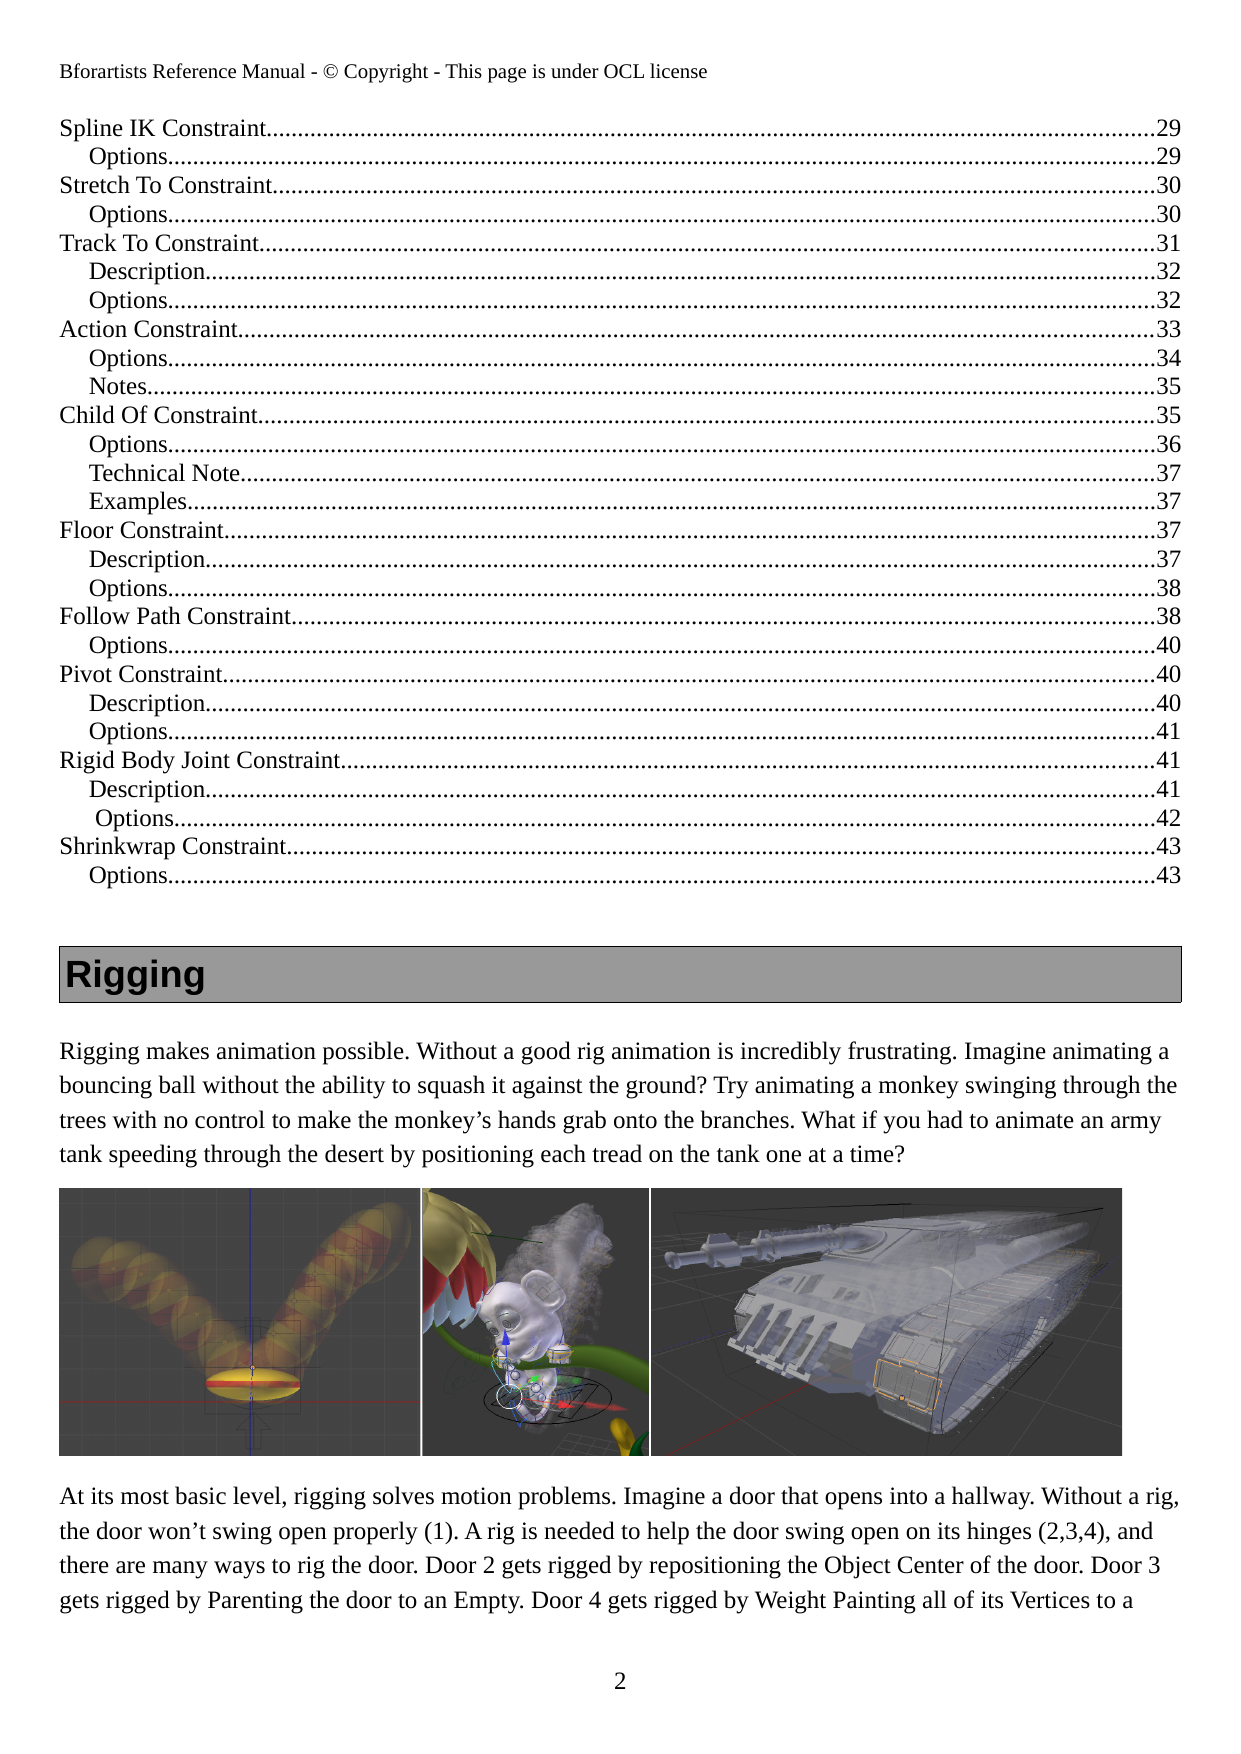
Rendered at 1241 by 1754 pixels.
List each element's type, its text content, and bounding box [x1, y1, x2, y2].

table_header Rigging [60, 947, 1181, 1002]
text Description 41 [88, 774, 1181, 803]
text Child Of Constraint 35 [59, 400, 1181, 429]
text Options 40 [88, 630, 1181, 659]
text Options 42 [88, 803, 1181, 831]
text Track To Constraint 31 [59, 228, 1181, 256]
text Options 32 [88, 285, 1181, 314]
text Options 41 [88, 716, 1181, 745]
text Stretch To Constraint 30 [59, 170, 1181, 199]
text Follow Path Constraint 38 [59, 601, 1181, 630]
text At its most basic level, rigging solves motion problems. Imagine a door that opens into a hallway. Without a rig, the door won’t swing open properly (1). A rig is needed to help the door swing open on its hinges (2,3,4), and there are many ways to rig the door. Door 2 gets rigged by repositioning the Object Center of the door. Door 3 gets rigged by Parenting the door to an Empty. Door 4 gets rigged by Weight Painting all of its Vertices to a [59, 1481, 1181, 1613]
text Description 40 [88, 688, 1181, 716]
text Pivot Constraint 40 [59, 659, 1181, 688]
text Rigging makes animation possible. Without a good rig animation is incredibly frustrating. Imagine animating a bouncing ball without the ability to squash it against the ground? Try animating a monkey swinging through the trees with no control to make the monkey’s hands grab onto the branches. What if you had to animate an army tank speeding through the desert by positioning each tread on the tank one at a time? [59, 1036, 1181, 1168]
text Description 37 [88, 544, 1181, 573]
text Examples 37 [88, 486, 1181, 515]
text Options 29 [88, 141, 1181, 170]
text Options 38 [88, 573, 1181, 601]
text Options 30 [88, 199, 1181, 228]
text Description 32 [88, 256, 1181, 285]
text Action Constraint 33 [59, 314, 1181, 343]
text Technical Note 37 [88, 458, 1181, 486]
text Options 36 [88, 429, 1181, 458]
text Options 43 [88, 860, 1181, 889]
text Shrinkwrap Constraint 43 [59, 831, 1181, 860]
text Floor Constraint 37 [59, 515, 1181, 544]
picture [59, 1188, 1123, 1456]
text Rigid Body Joint Constraint 41 [59, 745, 1181, 774]
text Notes 35 [88, 371, 1181, 400]
text Options 34 [88, 343, 1181, 371]
text Spline IK Constraint 29 [59, 113, 1181, 141]
